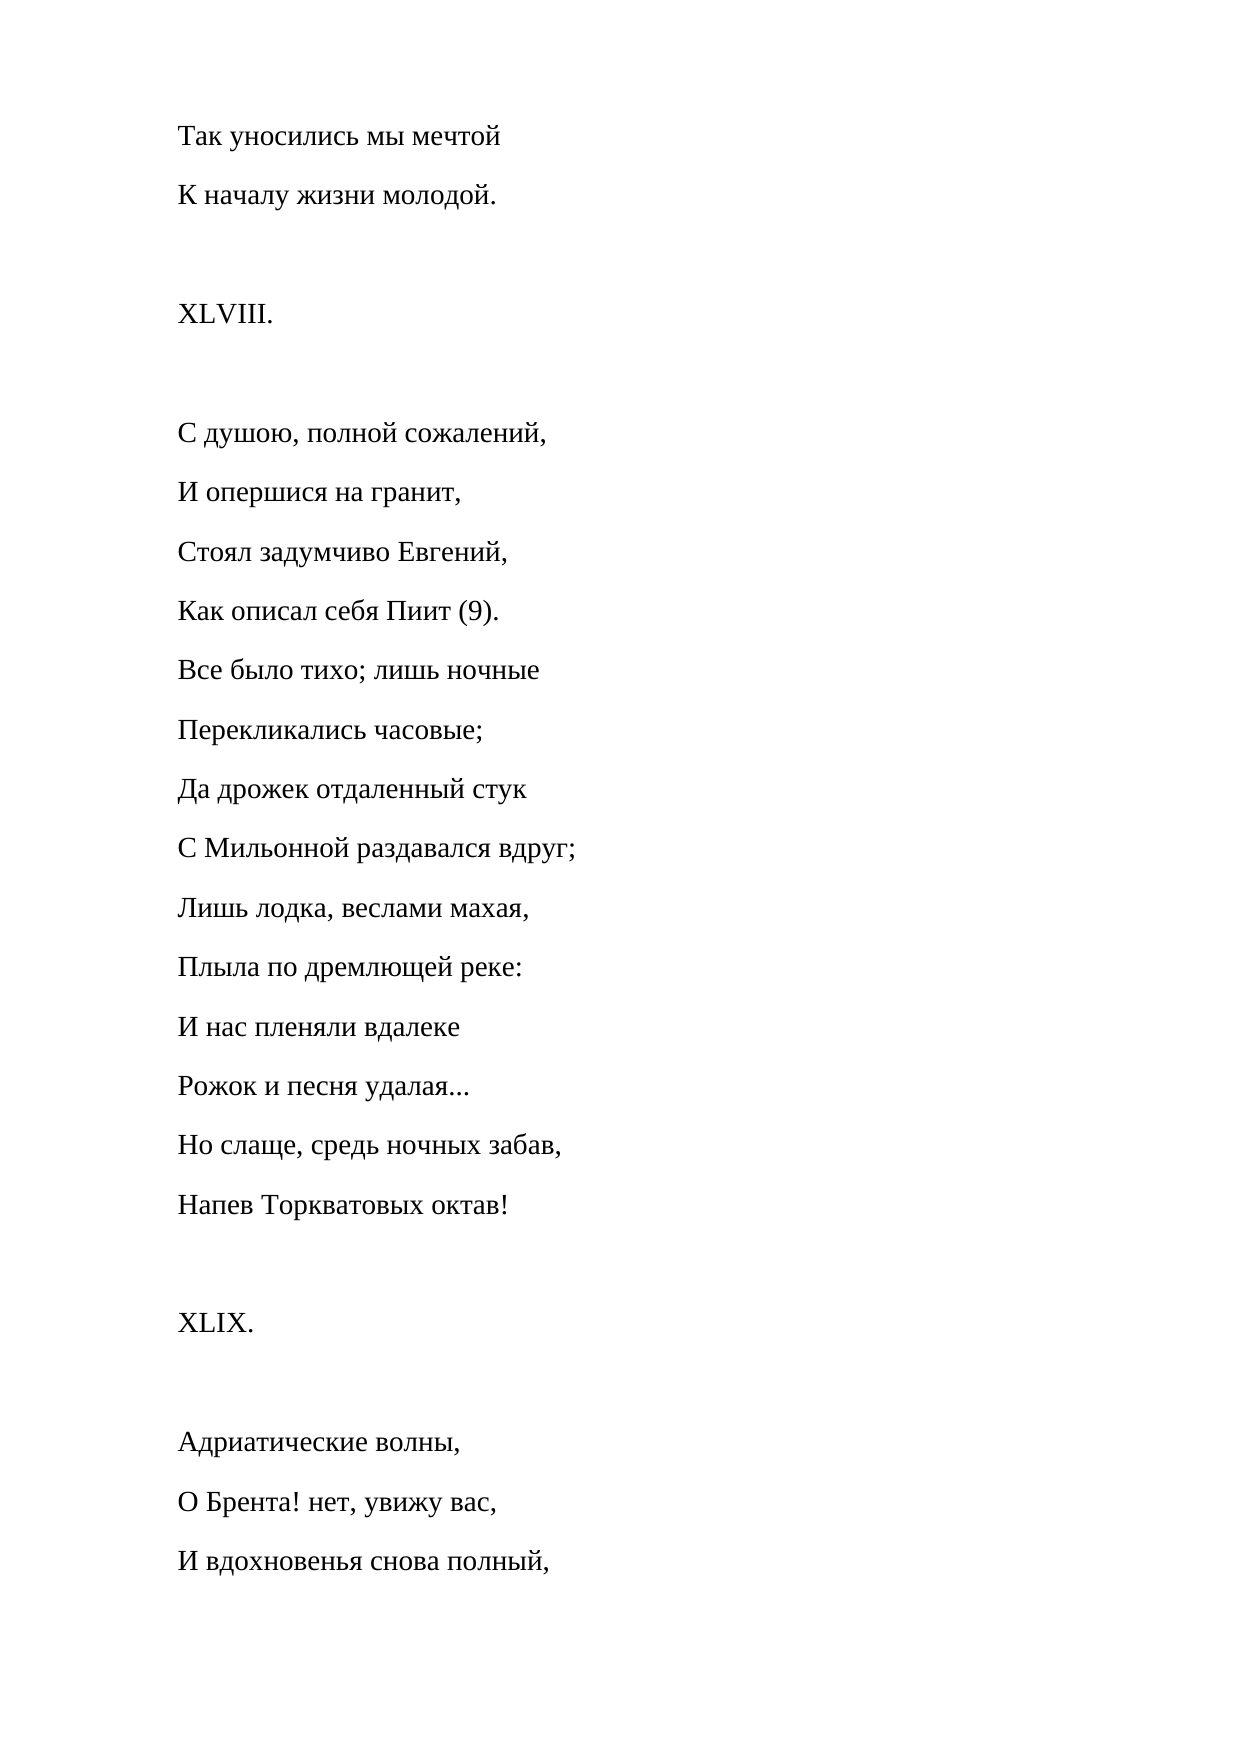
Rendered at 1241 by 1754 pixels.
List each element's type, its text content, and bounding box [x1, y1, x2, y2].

text Так уносились мы мечтой [177, 118, 1152, 152]
text Перекликались часовые; [177, 712, 1152, 745]
text К началу жизни молодой. [177, 177, 1152, 211]
text Как описал себя Пиит (9). [177, 593, 1152, 627]
text XLVIII. [177, 296, 1152, 330]
text Плыла по дремлющей реке: [177, 949, 1152, 983]
text Стоял задумчиво Евгений, [177, 534, 1152, 567]
text И нас пленяли вдалеке [177, 1009, 1152, 1042]
text И опершися на гранит, [177, 474, 1152, 508]
text Адриатические волны, [177, 1424, 1152, 1458]
text С душою, полной сожалений, [177, 415, 1152, 448]
text О Брента! нет, увижу вас, [177, 1484, 1152, 1517]
text С Мильонной раздавался вдруг; [177, 831, 1152, 864]
text Напев Торкватовых октав! [177, 1187, 1152, 1220]
text И вдохновенья снова полный, [177, 1543, 1152, 1577]
text Но слаще, средь ночных забав, [177, 1127, 1152, 1161]
text Лишь лодка, веслами махая, [177, 890, 1152, 923]
text Все было тихо; лишь ночные [177, 652, 1152, 686]
text XLIX. [177, 1306, 1152, 1339]
text Да дрожек отдаленный стук [177, 771, 1152, 805]
text Рожок и песня удалая... [177, 1068, 1152, 1102]
